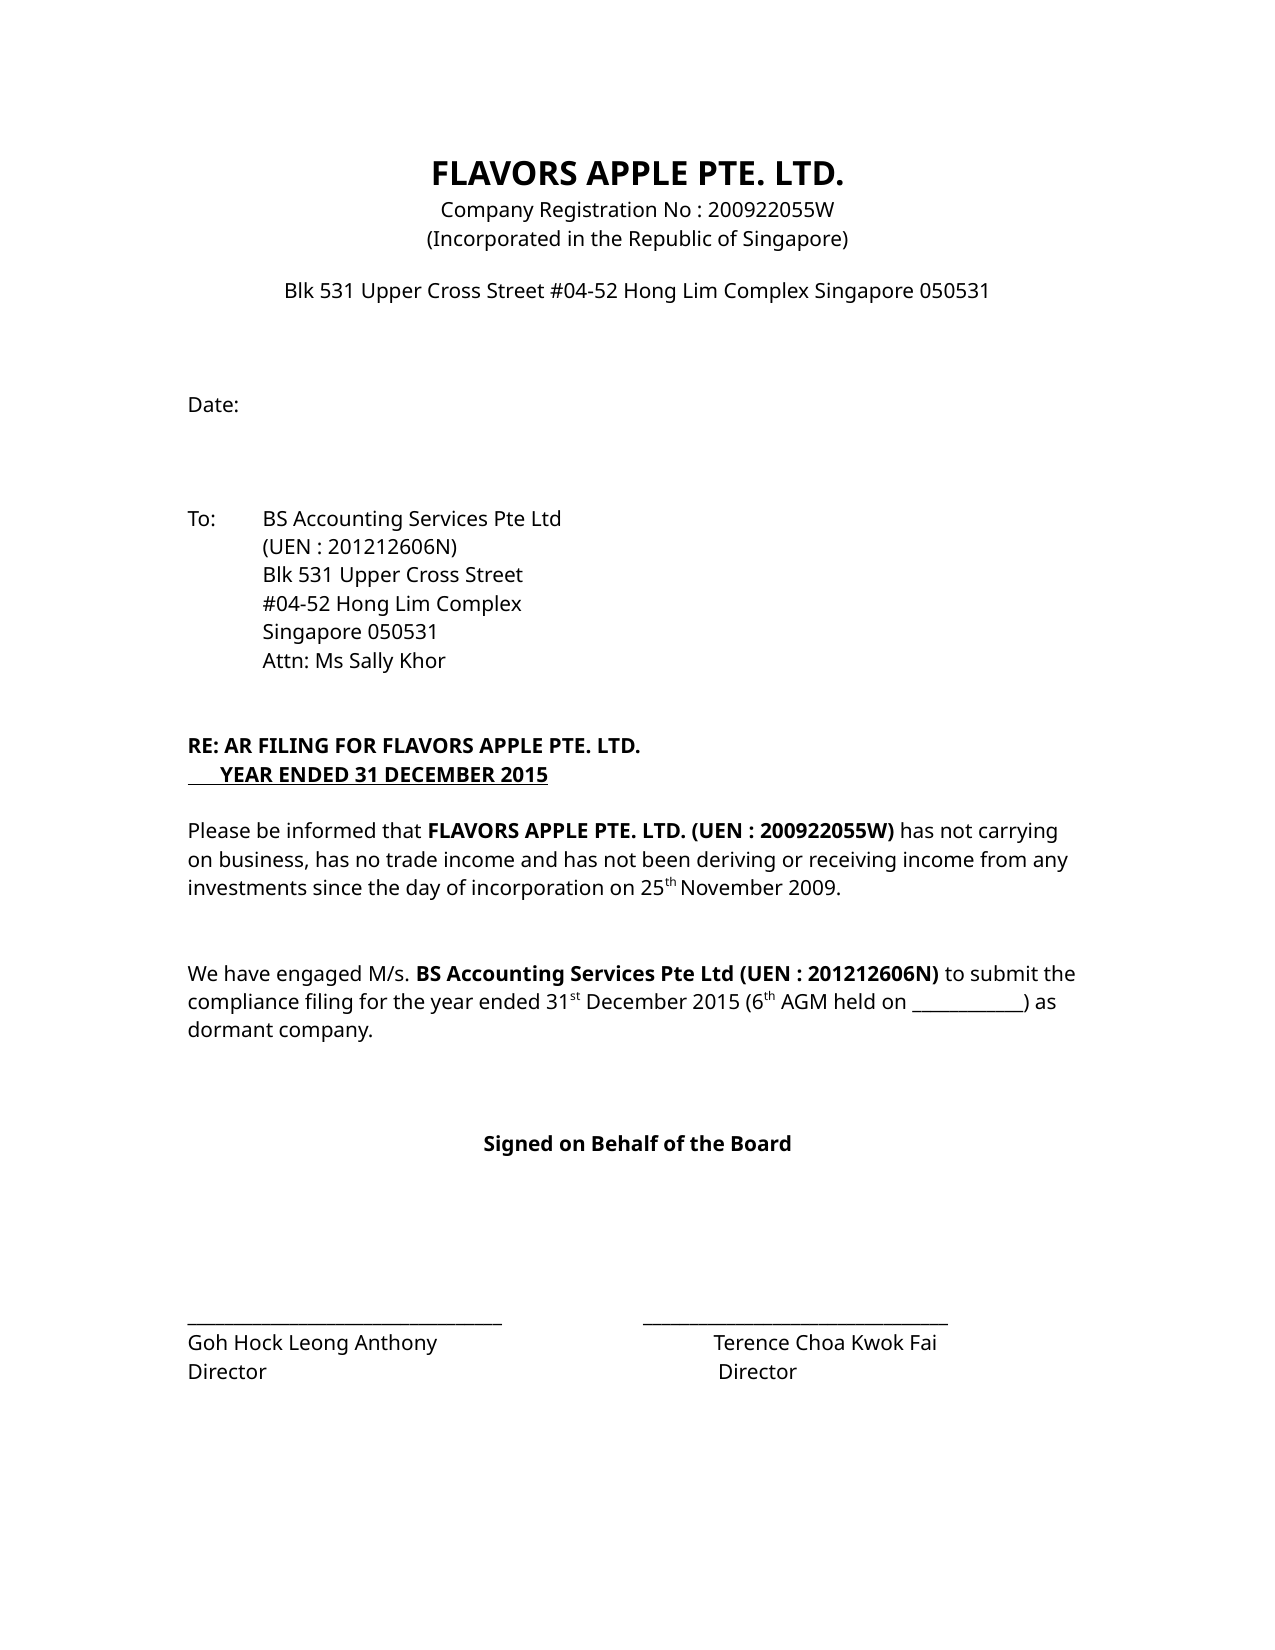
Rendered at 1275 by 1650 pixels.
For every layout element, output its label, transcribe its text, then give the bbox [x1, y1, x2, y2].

text #04-52 Hong Lim Complex [187, 589, 1087, 617]
text Blk 531 Upper Cross Street #04-52 Hong Lim Complex Singapore 050531 [187, 276, 1087, 305]
text To: BS Accounting Services Pte Ltd [187, 504, 1087, 532]
text Blk 531 Upper Cross Street [187, 561, 1087, 589]
text Company Registration No : 200922055W [187, 195, 1087, 224]
text Attn: Ms Sally Khor [187, 646, 1087, 674]
text Director Director [187, 1357, 1087, 1385]
text (Incorporated in the Republic of Singapore) [187, 224, 1087, 252]
text We have engaged M/s. BS Accounting Services Pte Ltd (UEN : 201212606N) to submit the compliance filing for the year ended 31st December 2015 (6th AGM held on ____________) as dormant company. [187, 959, 1087, 1044]
text YEAR ENDED 31 DECEMBER 2015 [187, 760, 1087, 788]
text Signed on Behalf of the Board [187, 1129, 1087, 1158]
text Singapore 050531 [187, 617, 1087, 646]
text Goh Hock Leong Anthony Terence Choa Kwok Fai [187, 1328, 1087, 1357]
text Please be informed that FLAVORS APPLE PTE. LTD. (UEN : 200922055W) has not carrying on business, has no trade income and has not been deriving or receiving income from any investments since the day of incorporation on 25th November 2009. [187, 817, 1087, 902]
text (UEN : 201212606N) [187, 532, 1087, 561]
text Date: [187, 390, 1087, 418]
text RE: AR FILING FOR FLAVORS APPLE PTE. LTD. [187, 731, 1087, 760]
text FLAVORS APPLE PTE. LTD. [187, 150, 1087, 195]
text __________________________________ _________________________________ [187, 1300, 1087, 1328]
